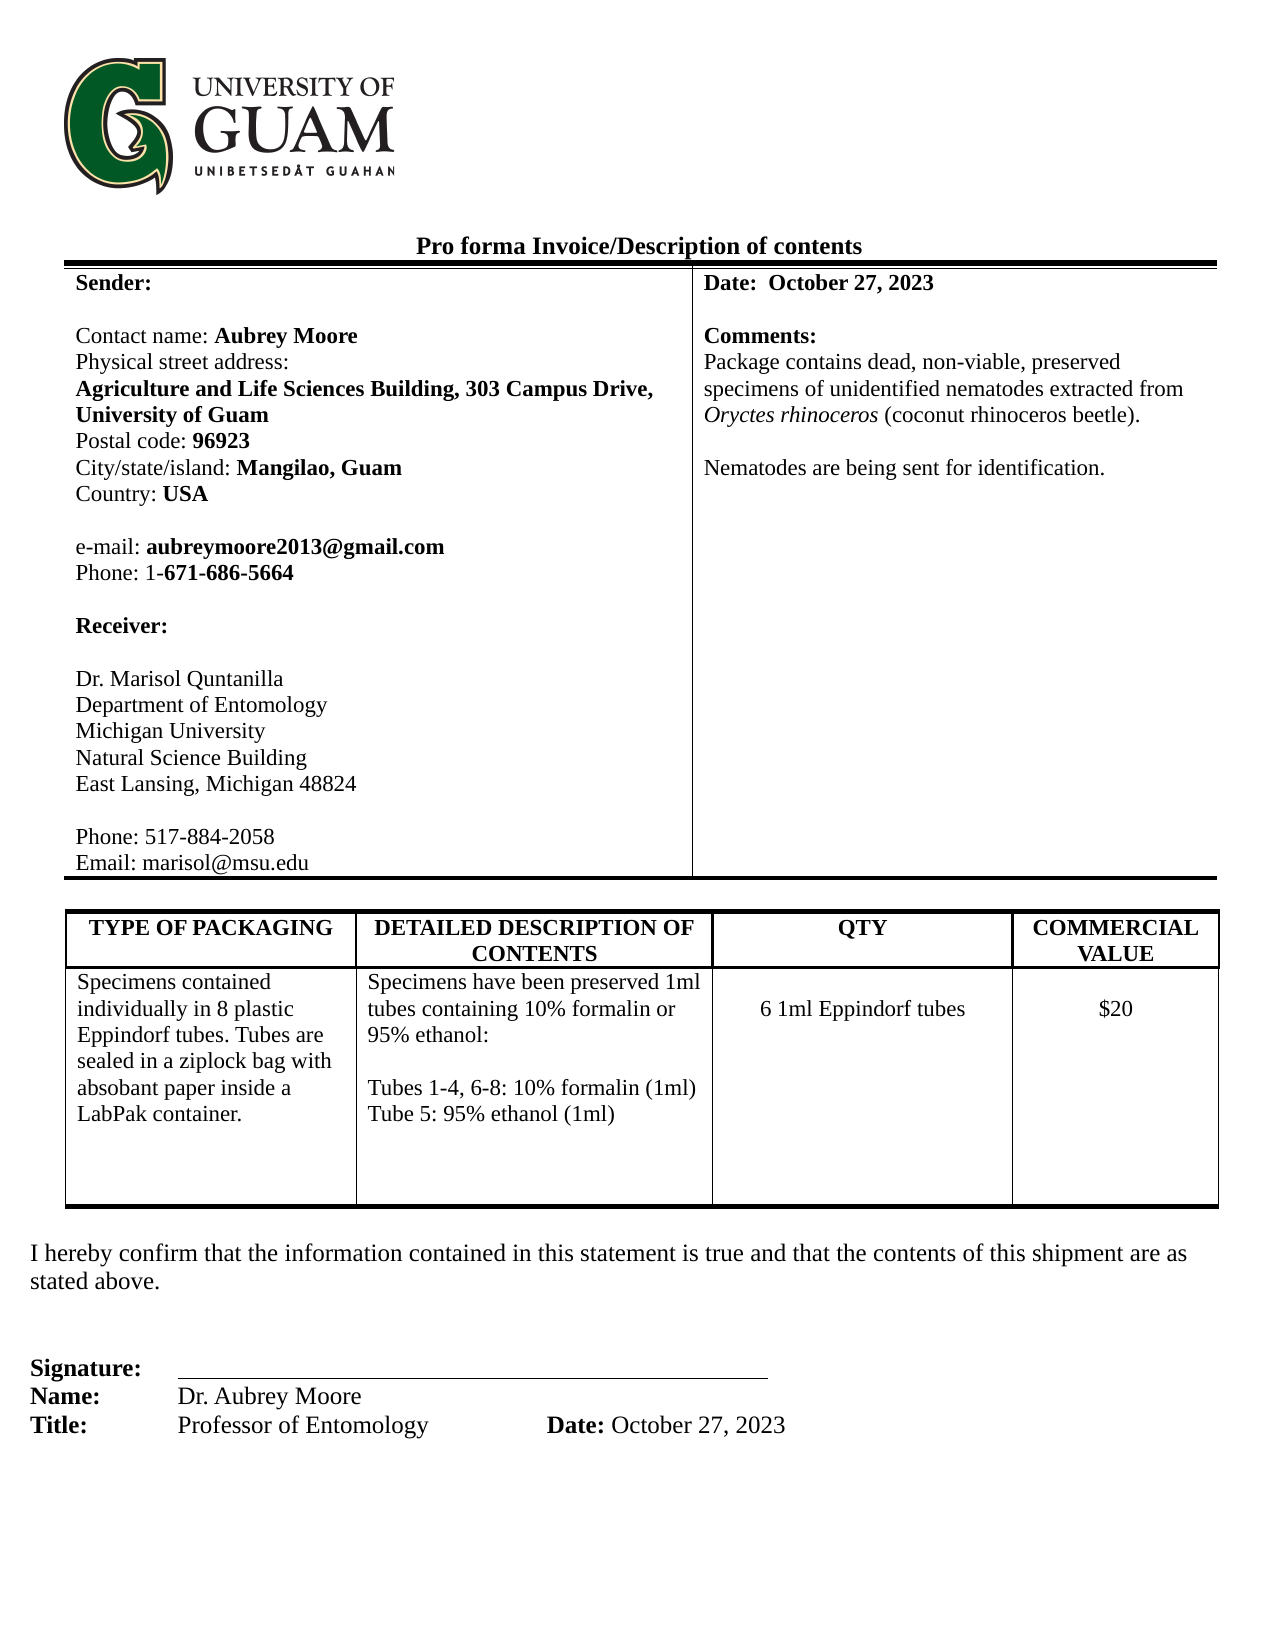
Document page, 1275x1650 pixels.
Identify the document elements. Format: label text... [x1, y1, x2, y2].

table_header COMMERCIAL VALUE [1014, 914, 1218, 966]
table_cell Specimens have been preserved 1ml tubes containing 10% formalin or 95% ethanol: Tubes 1-4, 6-8: 10% formalin (1ml) Tube 5: 95% ethanol (1ml) [357, 969, 712, 1204]
table_header Sender: Contact name: Aubrey Moore Physical street address: Agriculture and Life Sciences Building, 303 Campus Drive, University of Guam Postal code: 96923 City/state/island: Mangilao, Guam Country: USA e-mail: aubreymoore2013@gmail.com Phone: 1-671-686-5664 Receiver: Dr. Marisol Quntanilla Department of Entomology Michigan University Natural Science Building East Lansing, Michigan 48824 Phone: 517-884-2058 Email: marisol@msu.edu [64, 269, 692, 876]
picture [64, 58, 395, 195]
text Title: Professor of Entomology Date: October 27, 2023 [30, 1410, 1173, 1439]
table_cell 6 1ml Eppindorf tubes [713, 969, 1012, 1204]
text Name: Dr. Aubrey Moore [30, 1381, 1239, 1410]
table_header DETAILED DESCRIPTION OF CONTENTS [357, 914, 711, 966]
text I hereby confirm that the information contained in this statement is true and that the contents of this shipment are as stated above. [30, 1238, 1239, 1295]
table_header QTY [714, 914, 1011, 966]
table_header Date: October 27, 2023 Comments: Package contains dead, non-viable, preserved specimens of unidentified nematodes extracted from Oryctes rhinoceros (coconut rhinoceros beetle). Nematodes are being sent for identification. [693, 269, 1217, 876]
table_header TYPE OF PACKAGING [67, 914, 355, 966]
text Pro forma Invoice/Description of contents [0, 231, 1275, 260]
table_cell $20 [1013, 969, 1218, 1204]
table_cell Specimens contained individually in 8 plastic Eppindorf tubes. Tubes are sealed in a ziplock bag with absobant paper inside a LabPak container. [66, 969, 356, 1204]
text Signature: [30, 1353, 1239, 1381]
